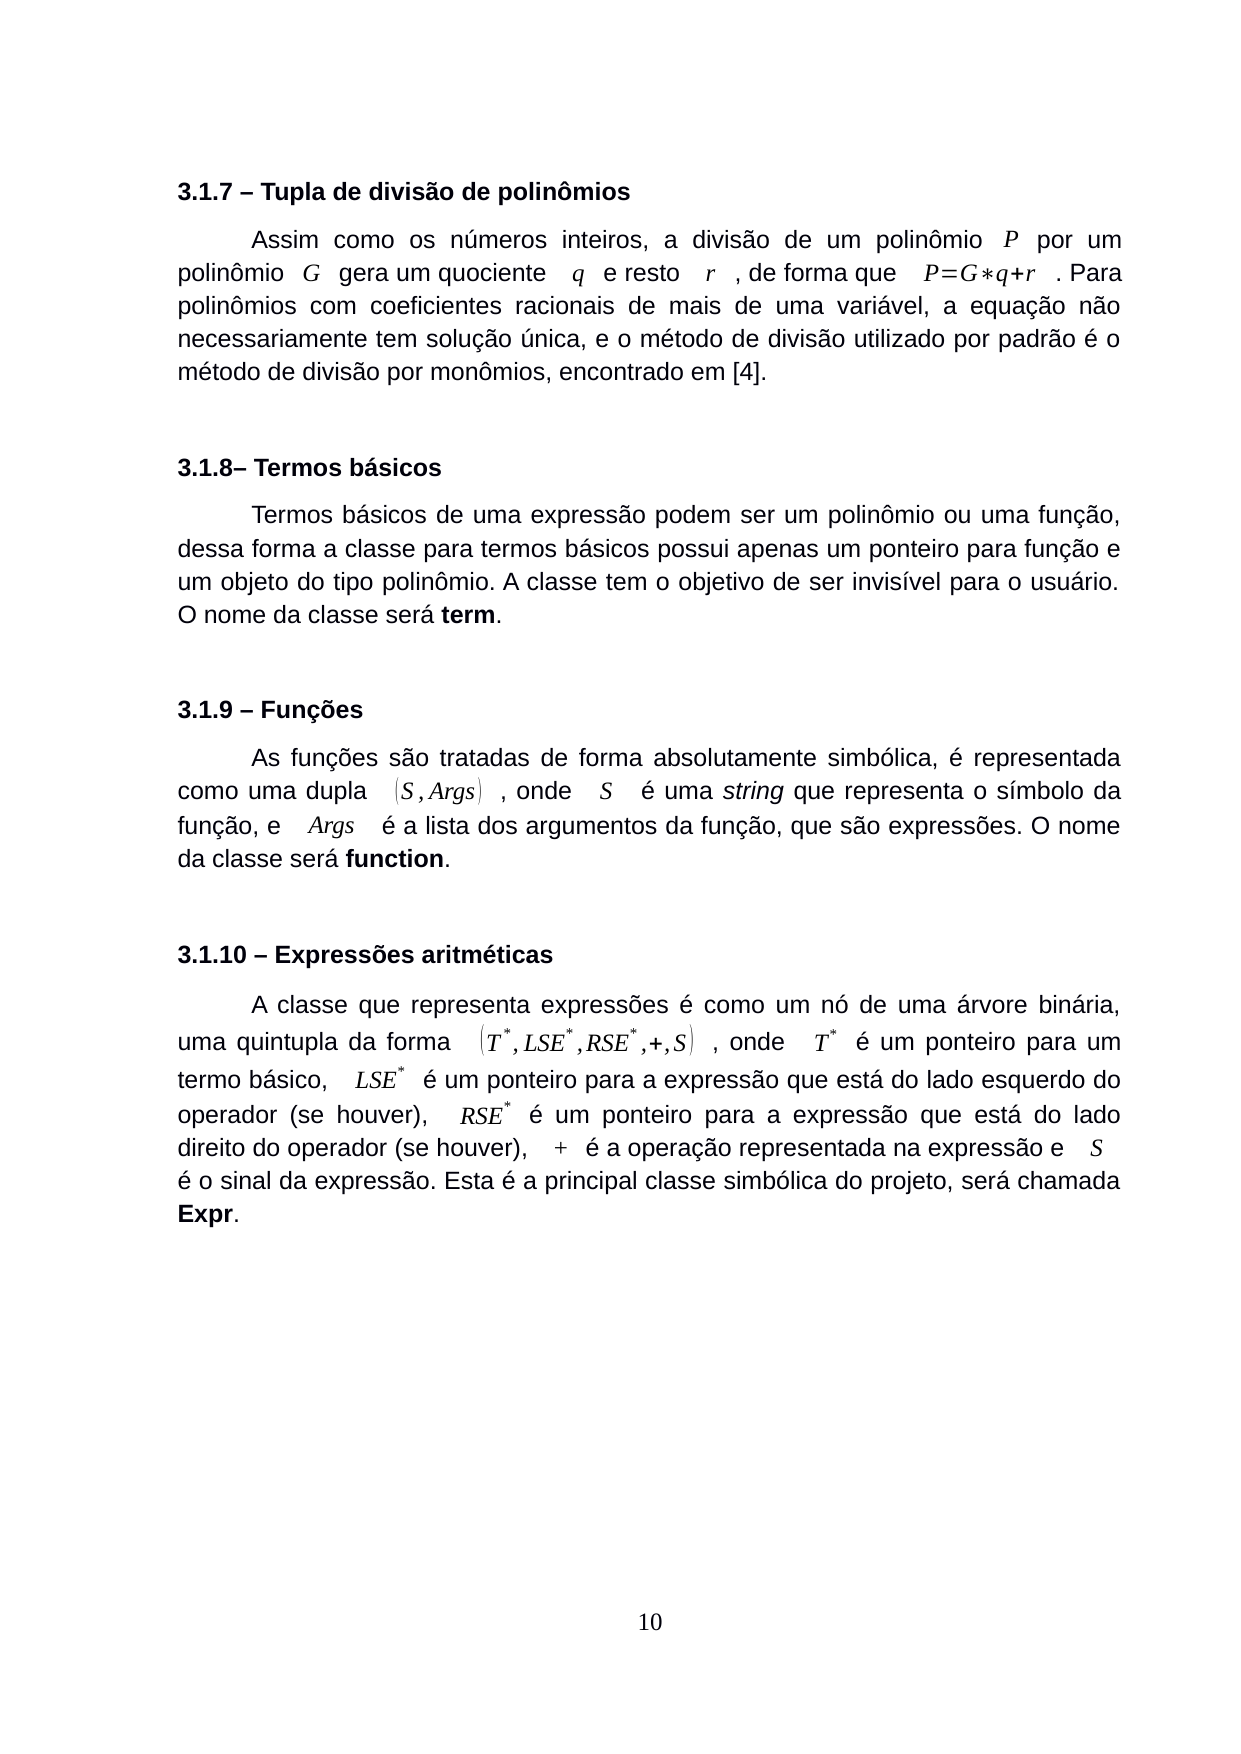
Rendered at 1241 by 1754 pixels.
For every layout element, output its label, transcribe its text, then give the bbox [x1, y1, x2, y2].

text Assim como os números inteiros, a divisão de um polinômiopor um polinômiogera um quociente e resto , de forma que . Para polinômios com coeficientes racionais de mais de uma variável, a equação não necessariamente tem solução única, e o método de divisão utilizado por padrão é o método de divisão por monômios, encontrado em [4]. [177, 225, 1122, 386]
text 3.1.8– Termos básicos [177, 453, 1122, 481]
text 3.1.9 – Funções [177, 695, 1122, 724]
text 3.1.7 – Tupla de divisão de polinômios [177, 177, 1122, 206]
text A classe que representa expressões é como um nó de uma árvore binária, uma quintupla da forma , onde é um ponteiro para um termo básico, é um ponteiro para a expressão que está do lado esquerdo do operador (se houver), é um ponteiro para a expressão que está do lado direito do operador (se houver), é a operação representada na expressão e é o sinal da expressão. Esta é a principal classe simbólica do projeto, será chamada Expr. [177, 990, 1122, 1228]
text Termos básicos de uma expressão podem ser um polinômio ou uma função, dessa forma a classe para termos básicos possui apenas um ponteiro para função e um objeto do tipo polinômio. A classe tem o objetivo de ser invisível para o usuário. O nome da classe será term. [177, 501, 1122, 628]
text 3.1.10 – Expressões aritméticas [177, 939, 1122, 968]
text As funções são tratadas de forma absolutamente simbólica, é representada como uma dupla , onde é uma string que representa o símbolo da função, e é a lista dos argumentos da função, que são expressões. O nome da classe será function. [177, 743, 1122, 873]
